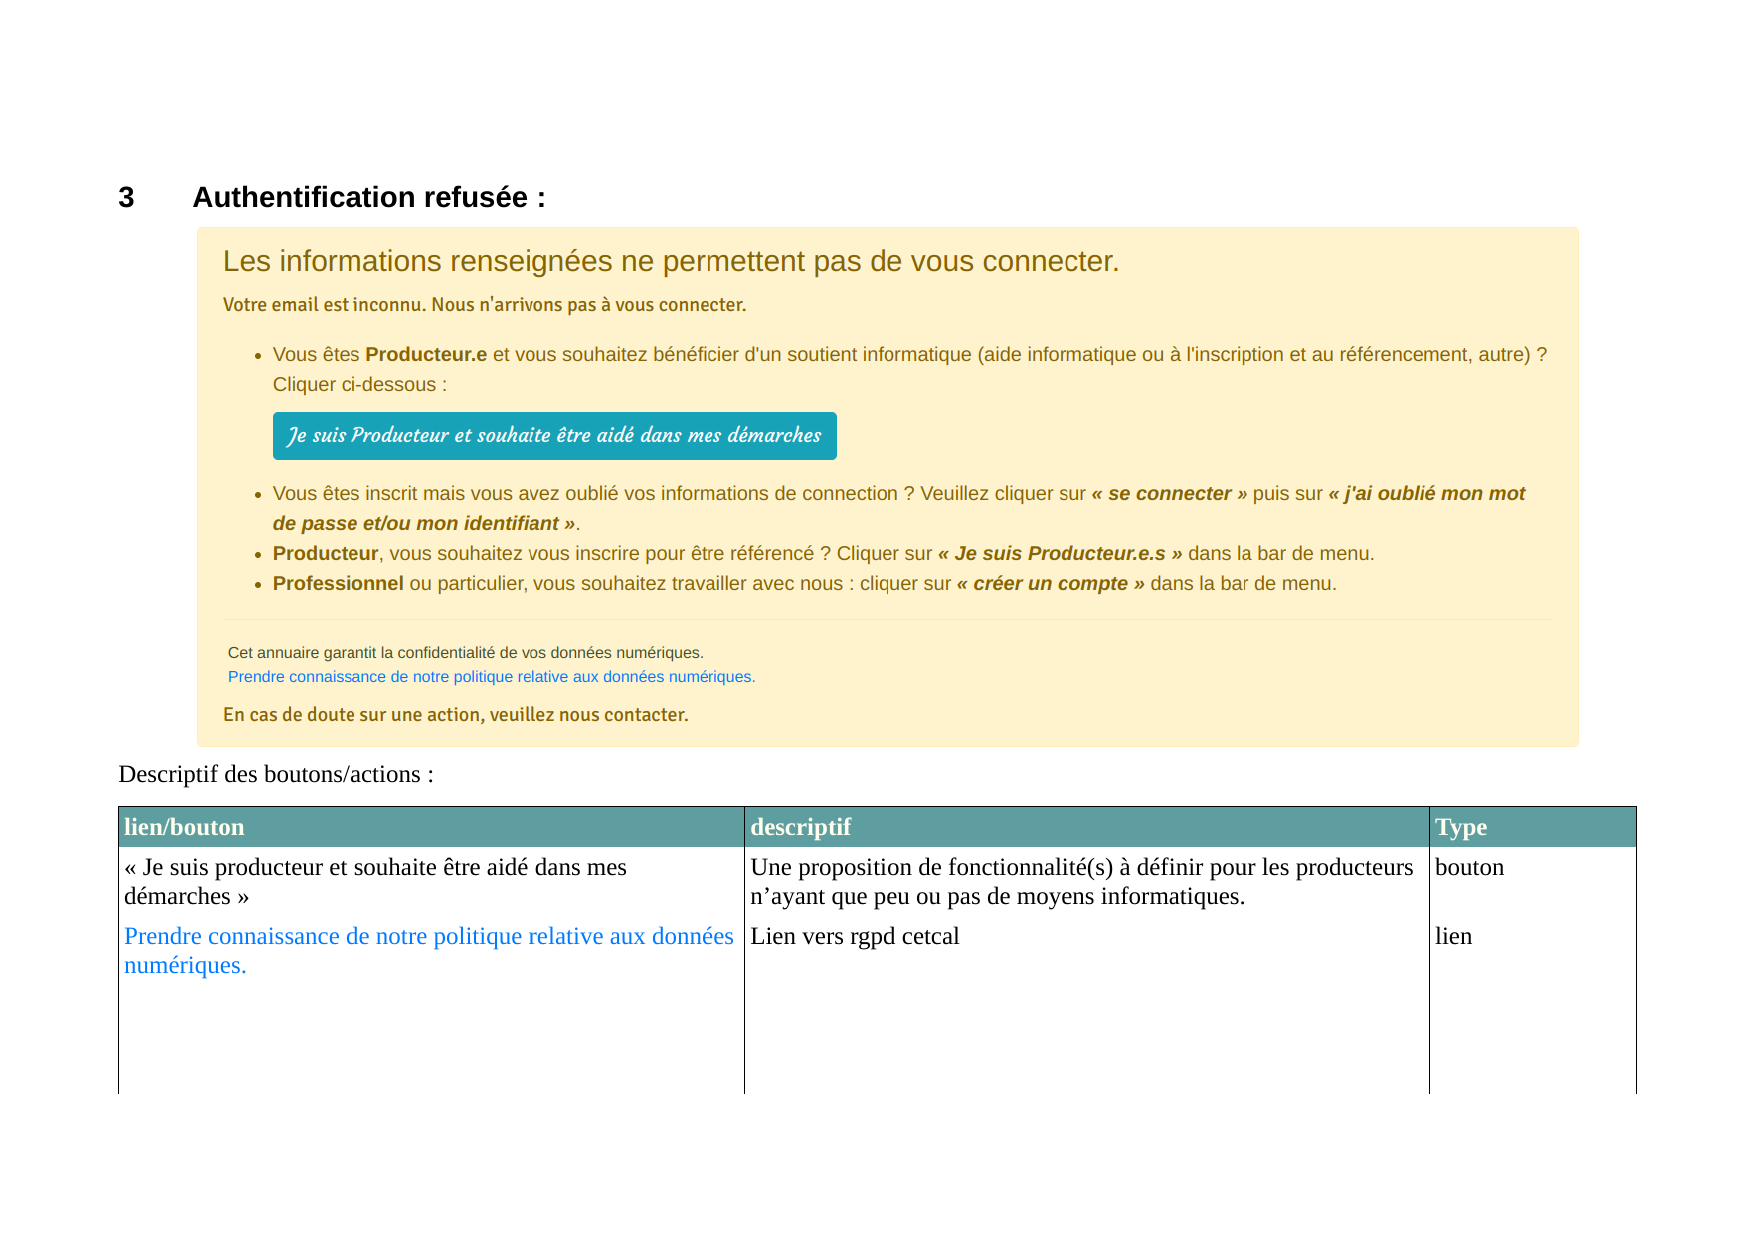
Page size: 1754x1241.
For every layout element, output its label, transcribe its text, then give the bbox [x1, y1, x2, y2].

picture [173, 215, 1602, 755]
table_cell « Je suis producteur et souhaite être aidé dans mes démarches » [119, 847, 744, 916]
table_cell [745, 1013, 1429, 1053]
table_header descriptif [745, 807, 1429, 847]
text Descriptif des boutons/actions : [118, 227, 1636, 787]
table_header Type [1430, 807, 1636, 847]
table_cell bouton [1430, 847, 1636, 916]
table_cell Lien vers rgpd cetcal [745, 916, 1429, 1013]
subtitle Authentification refusée : [118, 180, 1636, 214]
table_header lien/bouton [119, 807, 744, 847]
table_cell Une proposition de fonctionnalité(s) à définir pour les producteurs n’ayant que peu ou pas de moyens informatiques. [745, 847, 1429, 916]
table_cell Prendre connaissance de notre politique relative aux données numériques. [119, 916, 744, 1013]
table_cell [1430, 1013, 1636, 1053]
table_cell [745, 1054, 1429, 1094]
table_cell [119, 1054, 744, 1094]
table_cell [1430, 1054, 1636, 1094]
table_cell [119, 1013, 744, 1053]
table_cell lien [1430, 916, 1636, 1013]
